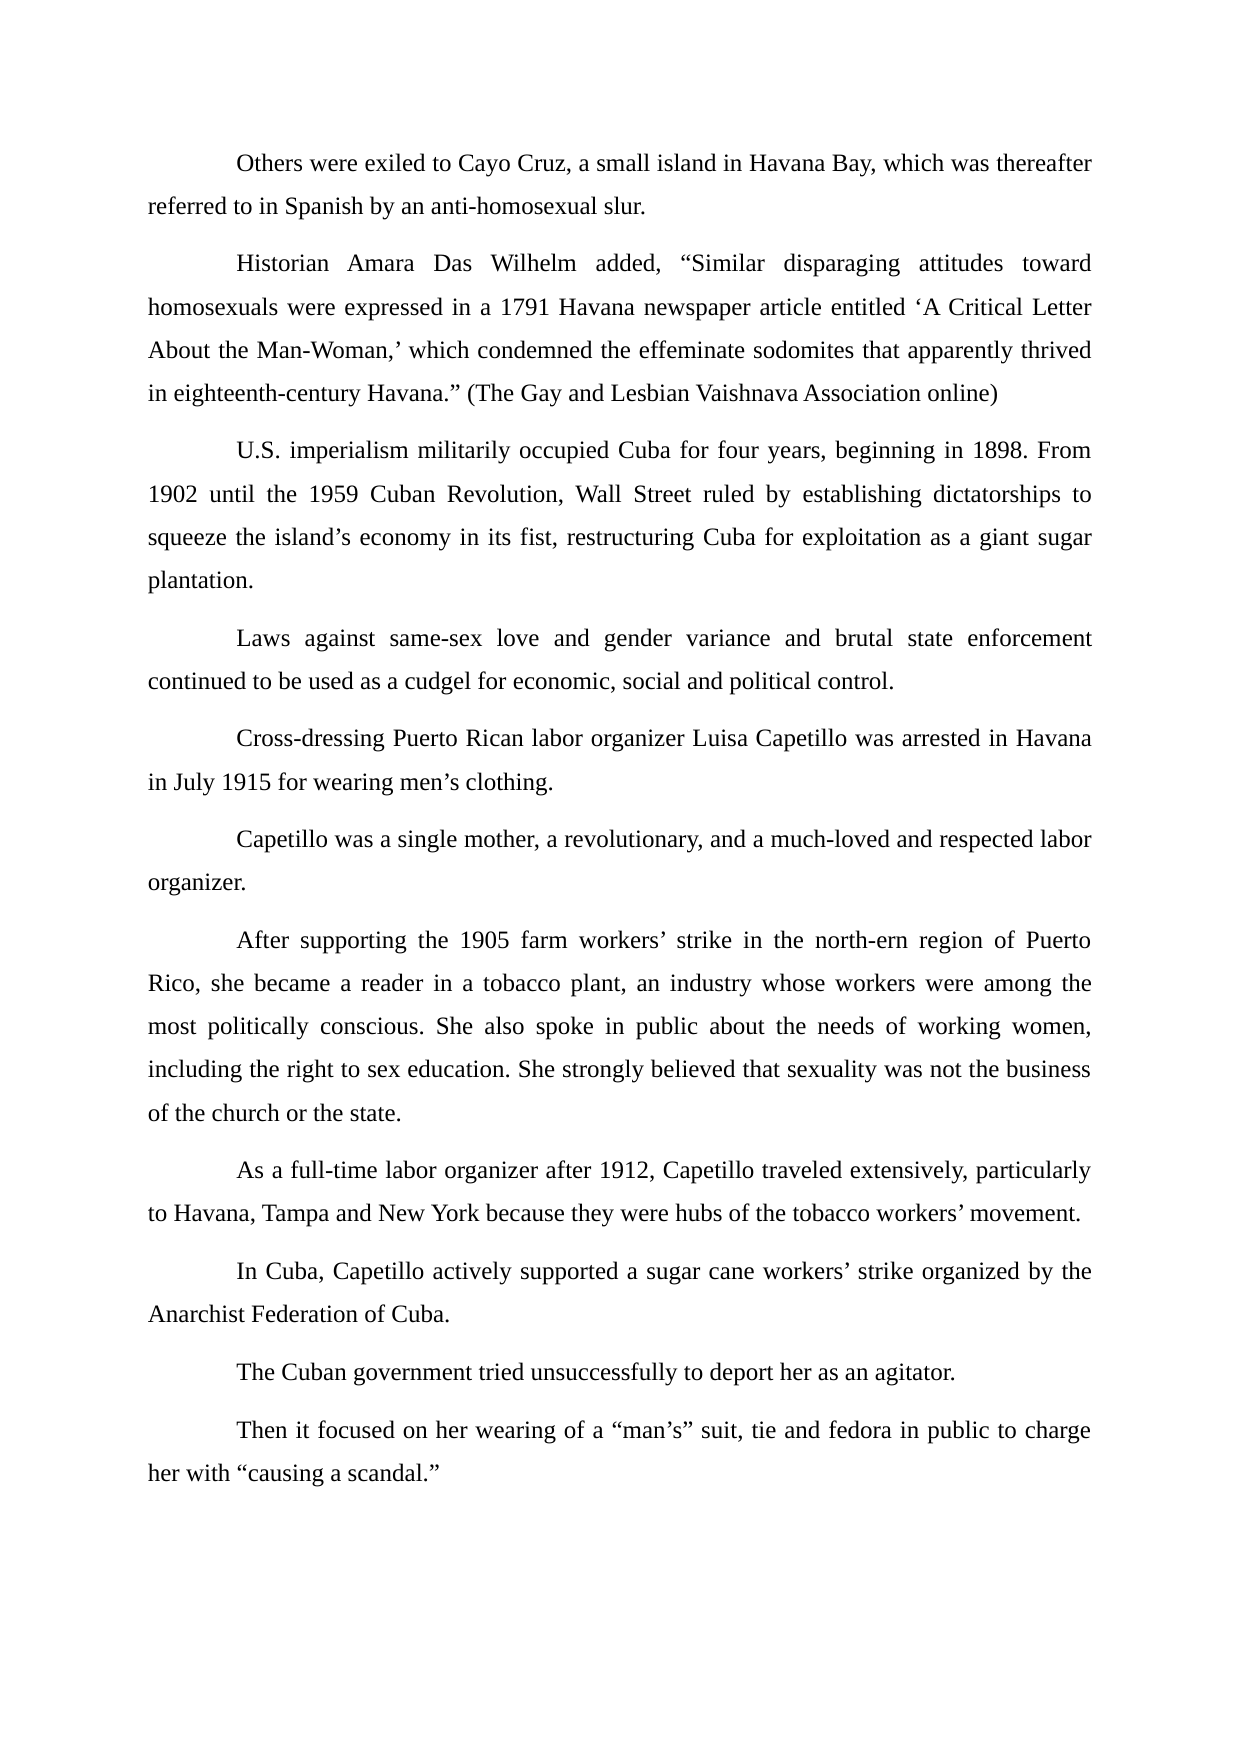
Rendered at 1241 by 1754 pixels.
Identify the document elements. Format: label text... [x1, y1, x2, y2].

text As a full-time labor organizer after 1912, Capetillo traveled extensively, particularly to Havana, Tampa and New York because they were hubs of the tobacco workers’ movement. [148, 1155, 1093, 1227]
text Others were exiled to Cayo Cruz, a small island in Havana Bay, which was thereafter referred to in Spanish by an anti-homosexual slur. [148, 148, 1093, 219]
text After supporting the 1905 farm workers’ strike in the north-ern region of Puerto Rico, she became a reader in a tobacco plant, an industry whose workers were among the most politically conscious. She also spoke in public about the needs of working women, including the right to sex education. She strongly believed that sexuality was not the business of the church or the state. [148, 925, 1093, 1126]
text Historian Amara Das Wilhelm added, “Similar disparaging attitudes toward homosexuals were expressed in a 1791 Havana newspaper article entitled ‘A Critical Letter About the Man-Woman,’ which condemned the effeminate sodomites that apparently thrived in eighteenth-century Havana.” (The Gay and Lesbian Vaishnava Association online) [148, 248, 1093, 407]
text In Cuba, Capetillo actively supported a sugar cane workers’ strike organized by the Anarchist Federation of Cuba. [148, 1256, 1093, 1328]
text The Cuban government tried unsuccessfully to deport her as an agitator. [148, 1357, 1093, 1386]
text Laws against same-sex love and gender variance and brutal state enforcement continued to be used as a cudgel for economic, social and political control. [148, 623, 1093, 694]
text Capetillo was a single mother, a revolutionary, and a much-loved and respected labor organizer. [148, 824, 1093, 896]
text Then it focused on her wearing of a “man’s” suit, tie and fedora in public to charge her with “causing a scandal.” [148, 1415, 1093, 1487]
text U.S. imperialism militarily occupied Cuba for four years, beginning in 1898. From 1902 until the 1959 Cuban Revolution, Wall Street ruled by establishing dictatorships to squeeze the island’s economy in its fist, restructuring Cuba for exploitation as a giant sugar plantation. [148, 436, 1093, 594]
text Cross-dressing Puerto Rican labor organizer Luisa Capetillo was arrested in Havana in July 1915 for wearing men’s clothing. [148, 723, 1093, 795]
